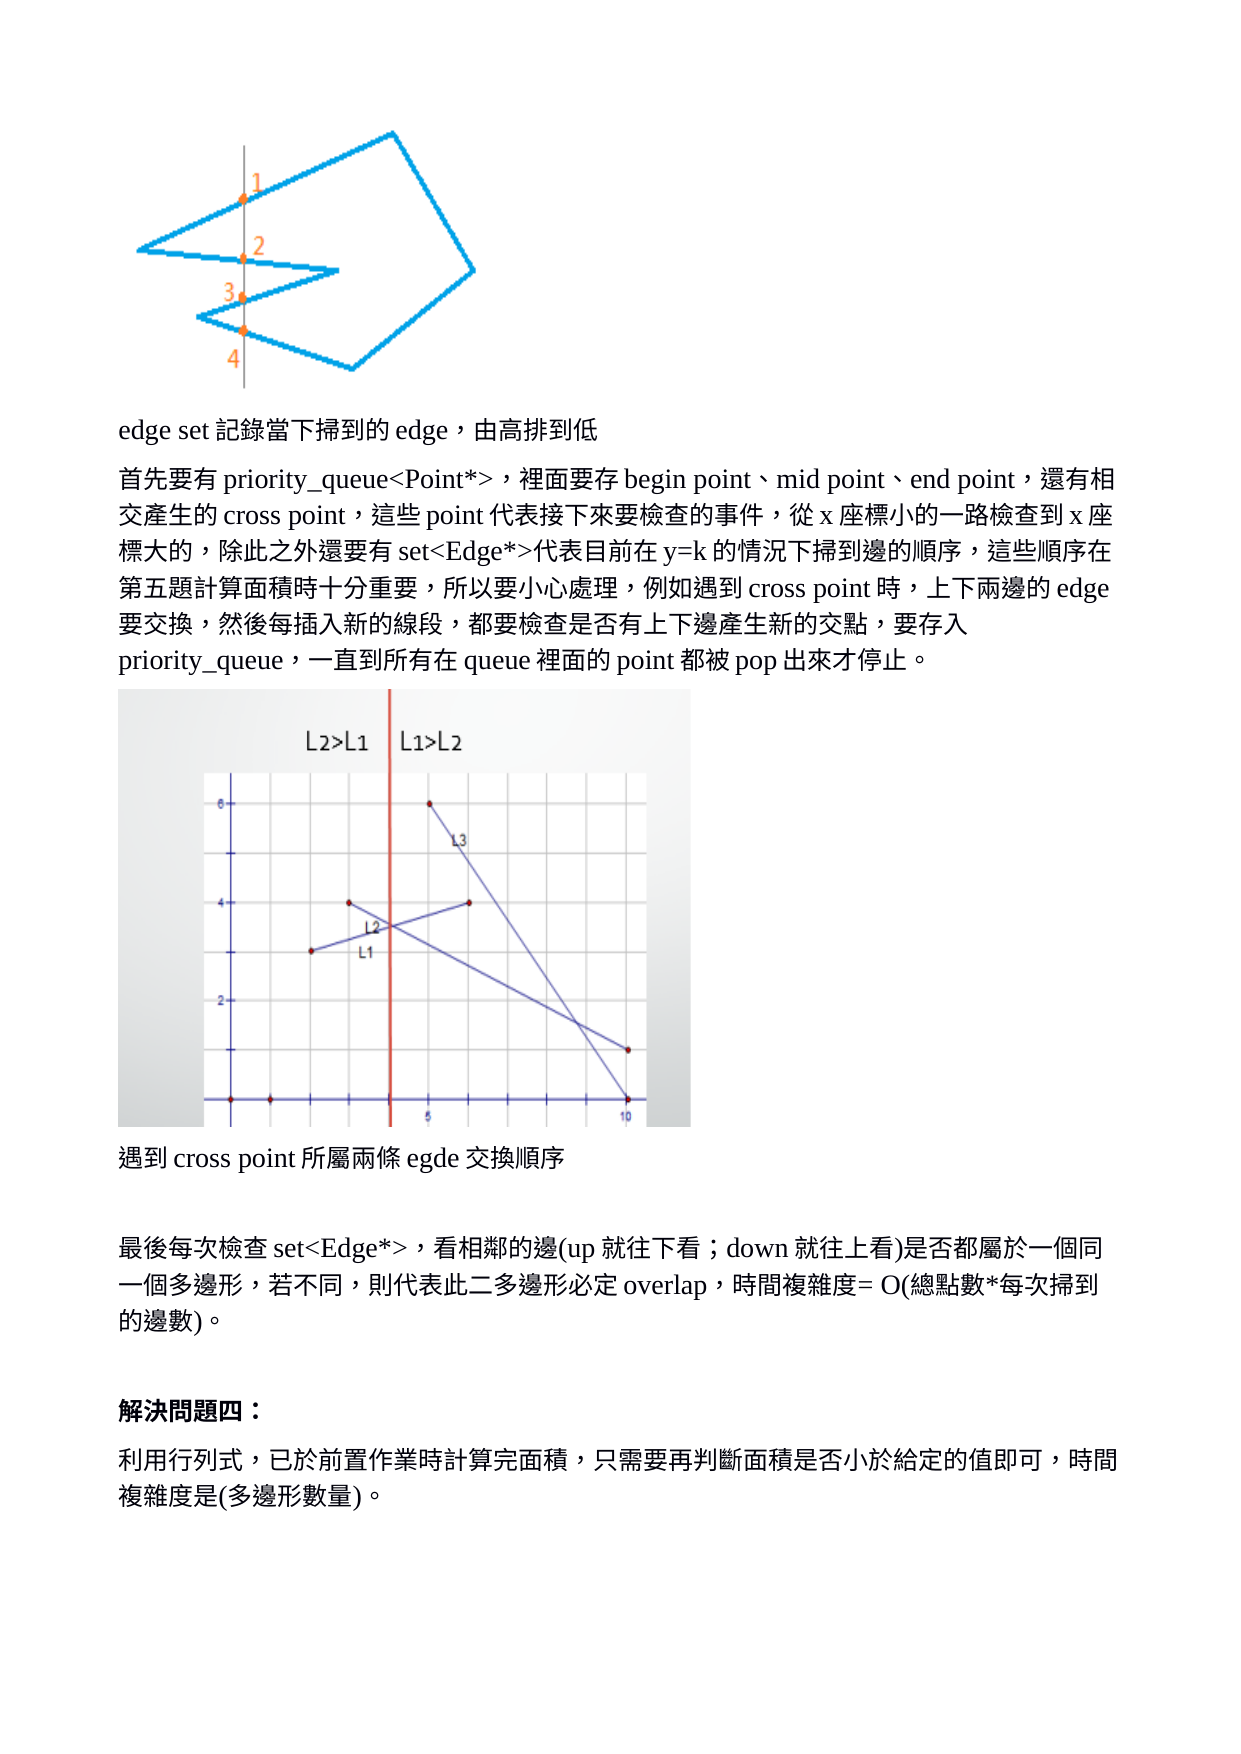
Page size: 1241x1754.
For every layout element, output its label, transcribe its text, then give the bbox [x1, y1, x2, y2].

text 首先要有priority_queue<Point*>，裡面要存begin point、mid point、end point，還有相交產生的cross point，這些point代表接下來要檢查的事件，從x座標小的一路檢查到x座標大的，除此之外還要有set<Edge*>代表目前在y=k的情況下掃到邊的順序，這些順序在第五題計算面積時十分重要，所以要小心處理，例如遇到cross point時，上下兩邊的edge要交換，然後每插入新的線段，都要檢查是否有上下邊產生新的交點，要存入priority_queue，一直到所有在queue裡面的point都被pop出來才停止。 [118, 459, 1122, 677]
text 最後每次檢查set<Edge*>，看相鄰的邊(up就往下看；down就往上看)是否都屬於一個同一個多邊形，若不同，則代表此二多邊形必定overlap，時間複雜度= O(總點數*每次掃到的邊數)。 [118, 1229, 1122, 1338]
text 解決問題四： [118, 1391, 1122, 1428]
text 遇到cross point所屬兩條egde交換順序 [118, 1139, 1122, 1175]
picture [118, 689, 691, 1127]
text 利用行列式，已於前置作業時計算完面積，只需要再判斷面積是否小於給定的值即可，時間複雜度是(多邊形數量)。 [118, 1440, 1122, 1513]
text edge set記錄當下掃到的edge，由高排到低 [118, 411, 1122, 447]
